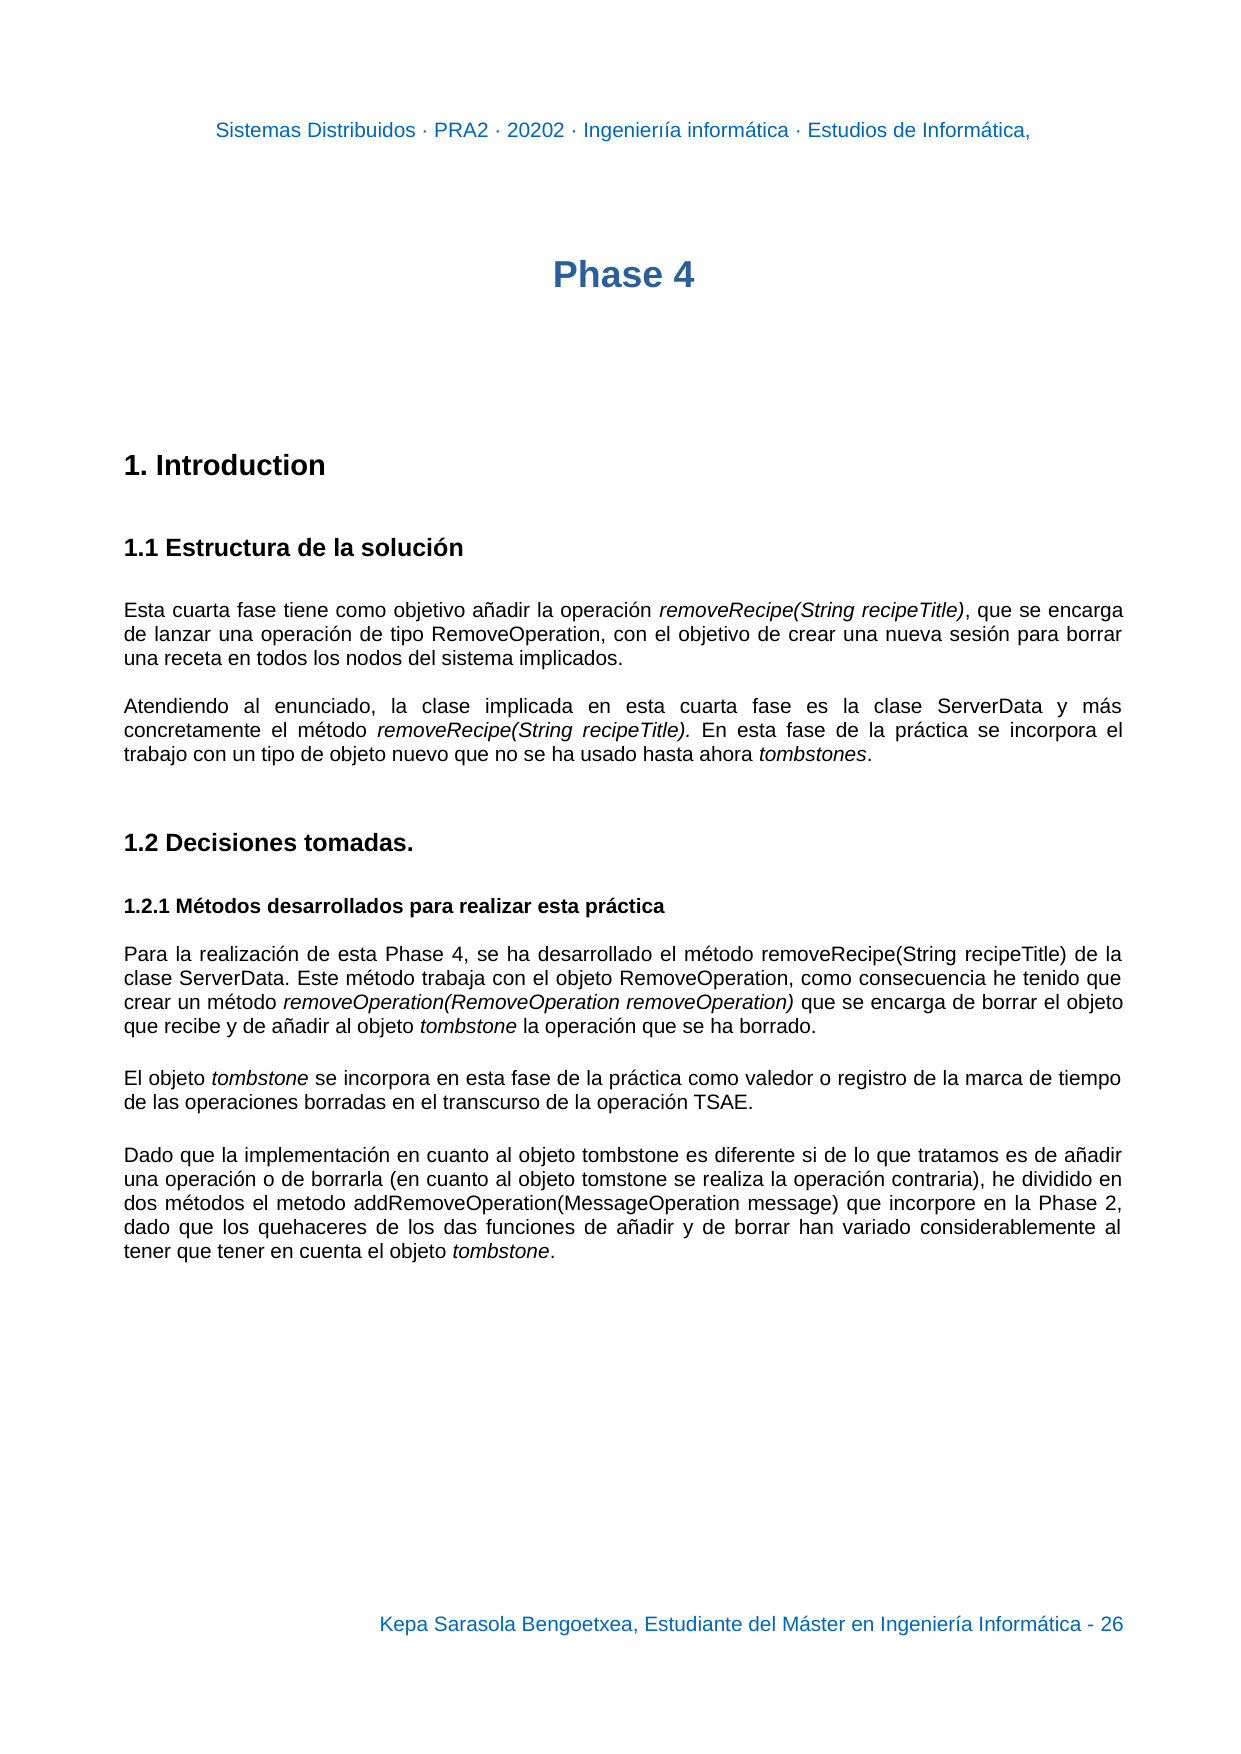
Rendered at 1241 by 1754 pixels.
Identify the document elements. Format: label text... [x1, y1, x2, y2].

text Dado que la implementación en cuanto al objeto tombstone es diferente si de lo que tratamos es de añadir una operación o de borrarla (en cuanto al objeto tomstone se realiza la operación contraria), he dividido en dos métodos el metodo addRemoveOperation(MessageOperation message) que incorpore en la Phase 2, dado que los quehaceres de los das funciones de añadir y de borrar han variado considerablemente al tener que tener en cuenta el objeto tombstone. [123, 1143, 1123, 1263]
text El objeto tombstone se incorpora en esta fase de la práctica como valedor o registro de la marca de tiempo de las operaciones borradas en el transcurso de la operación TSAE. [123, 1066, 1123, 1114]
text Atendiendo al enunciado, la clase implicada en esta cuarta fase es la clase ServerData y más concretamente el método removeRecipe(String recipeTitle). En esta fase de la práctica se incorpora el trabajo con un tipo de objeto nuevo que no se ha usado hasta ahora tombstones. [123, 694, 1123, 766]
text Para la realización de esta Phase 4, se ha desarrollado el método removeRecipe(String recipeTitle) de la clase ServerData. Este método trabaja con el objeto RemoveOperation, como consecuencia he tenido que crear un método removeOperation(RemoveOperation removeOperation) que se encarga de borrar el objeto que recibe y de añadir al objeto tombstone la operación que se ha borrado. [123, 942, 1123, 1037]
text Esta cuarta fase tiene como objetivo añadir la operación removeRecipe(String recipeTitle), que se encarga de lanzar una operación de tipo RemoveOperation, con el objetivo de crear una nueva sesión para borrar una receta en todos los nodos del sistema implicados. [123, 598, 1123, 670]
subtitle 1.2 Decisiones tomadas. [123, 828, 1123, 857]
subtitle Phase 4 [123, 252, 1123, 295]
text 1.2.1 Métodos desarrollados para realizar esta práctica [123, 894, 1123, 918]
subtitle 1. Introduction [123, 448, 1123, 482]
subtitle 1.1 Estructura de la solución [123, 533, 1123, 562]
